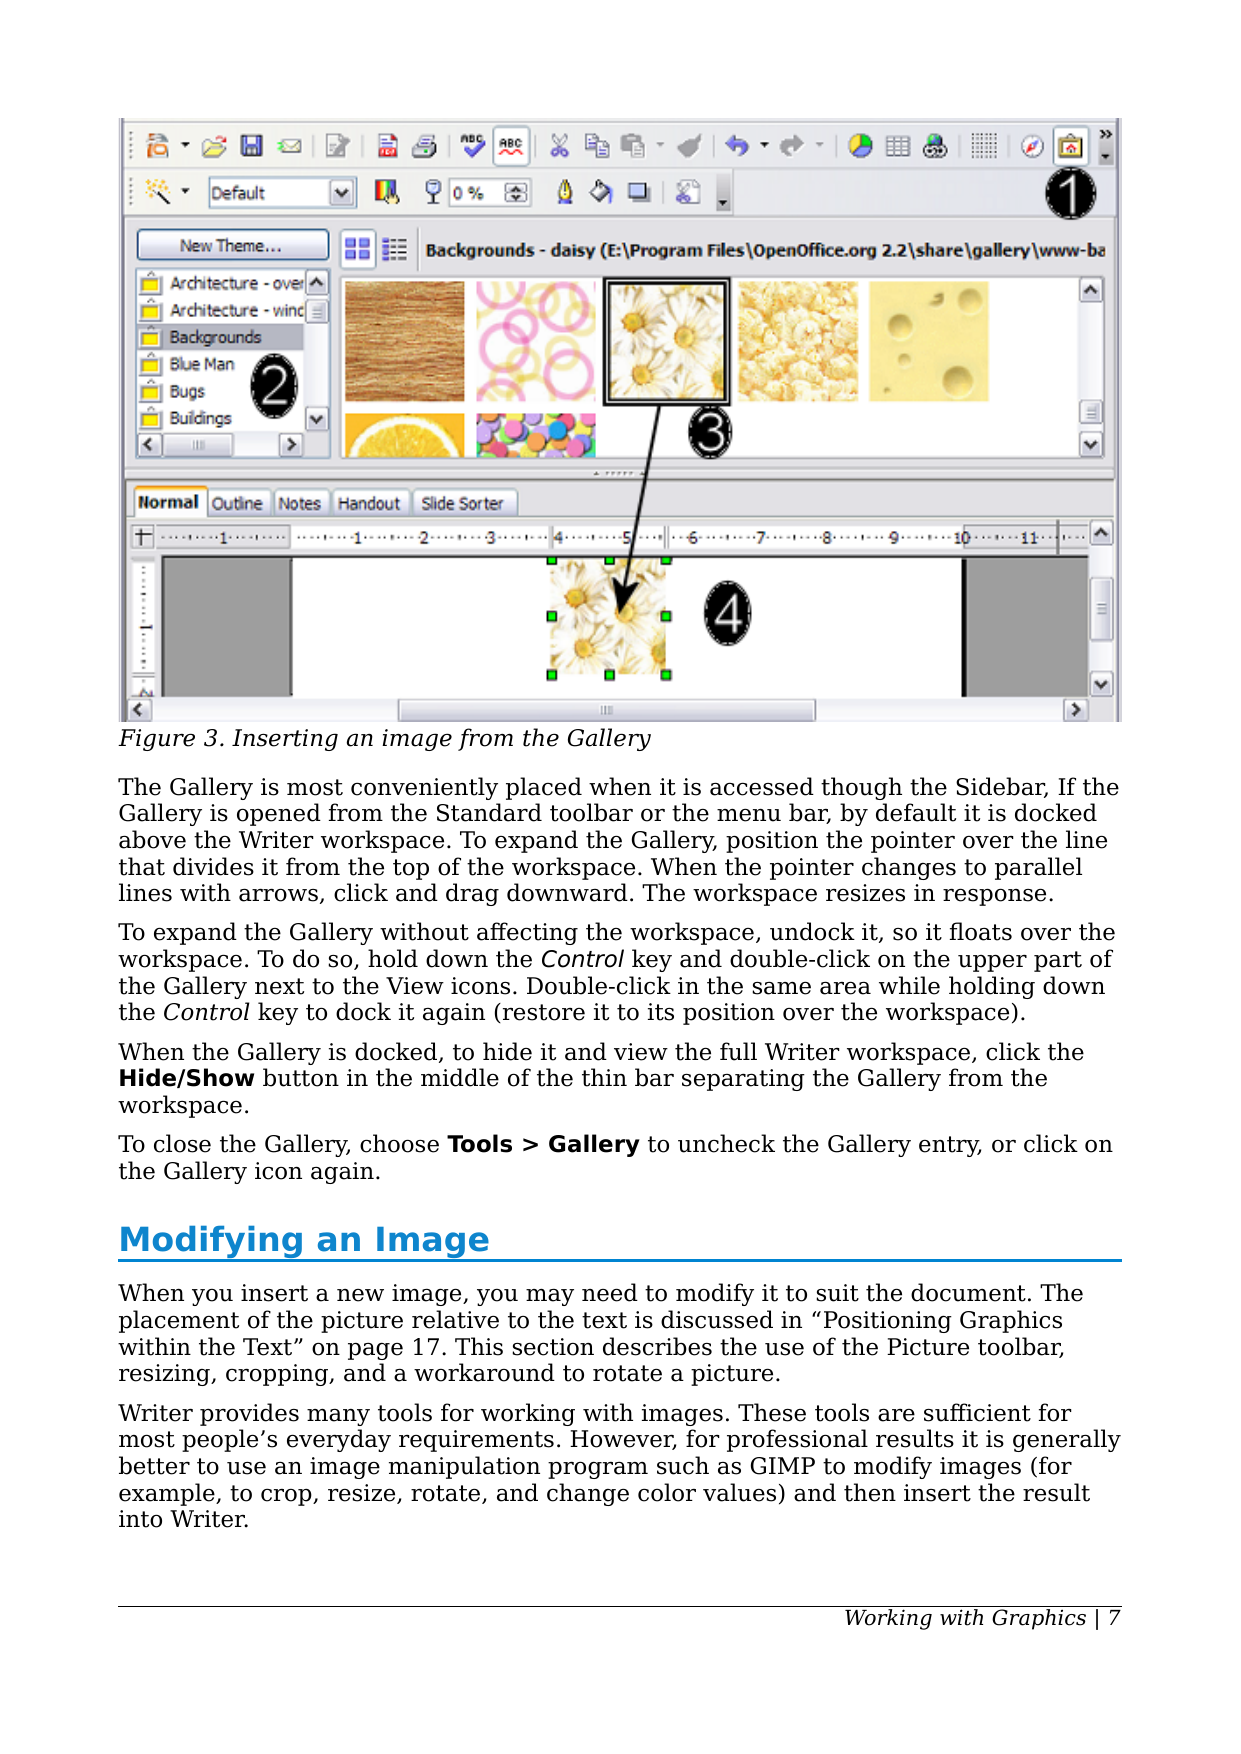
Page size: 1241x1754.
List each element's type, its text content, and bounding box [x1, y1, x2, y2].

text Figure 3. Inserting an image from the Gallery [119, 725, 1121, 751]
text When you insert a new image, you may need to modify it to suit the document. The placement of the picture relative to the text is discussed in “Positioning Graphics within the Text” on page 17. This section describes the use of the Picture toolbar, resizing, cropping, and a workaround to rotate a picture. [118, 1281, 1122, 1387]
text To expand the Gallery without affecting the workspace, undock it, so it floats over the workspace. To do so, hold down the Control key and double-click on the upper part of the Gallery next to the View icons. Double-click in the same area while holding down the Control key to dock it again (restore it to its position over the workspace). [118, 919, 1122, 1026]
picture [118, 118, 1122, 722]
subtitle Modifying an Image [118, 1221, 1122, 1259]
text Writer provides many tools for working with images. These tools are sufficient for most people’s everyday requirements. However, for professional results it is generally better to use an image manipulation program such as GIMP to modify images (for example, to crop, resize, rotate, and change color values) and then insert the result into Writer. [118, 1400, 1122, 1533]
text The Gallery is most conveniently placed when it is accessed though the Sidebar, If the Gallery is opened from the Standard toolbar or the menu bar, by default it is docked above the Writer workspace. To expand the Gallery, position the pointer over the line that divides it from the top of the workspace. When the pointer changes to parallel lines with arrows, click and drag downward. The workspace resizes in response. [118, 774, 1122, 907]
text When the Gallery is docked, to hide it and view the full Writer workspace, click the Hide/Show button in the middle of the thin bar separating the Gallery from the workspace. [118, 1039, 1122, 1119]
text To close the Gallery, choose Tools > Gallery to uncheck the Gallery entry, or click on the Gallery icon again. [118, 1131, 1122, 1184]
